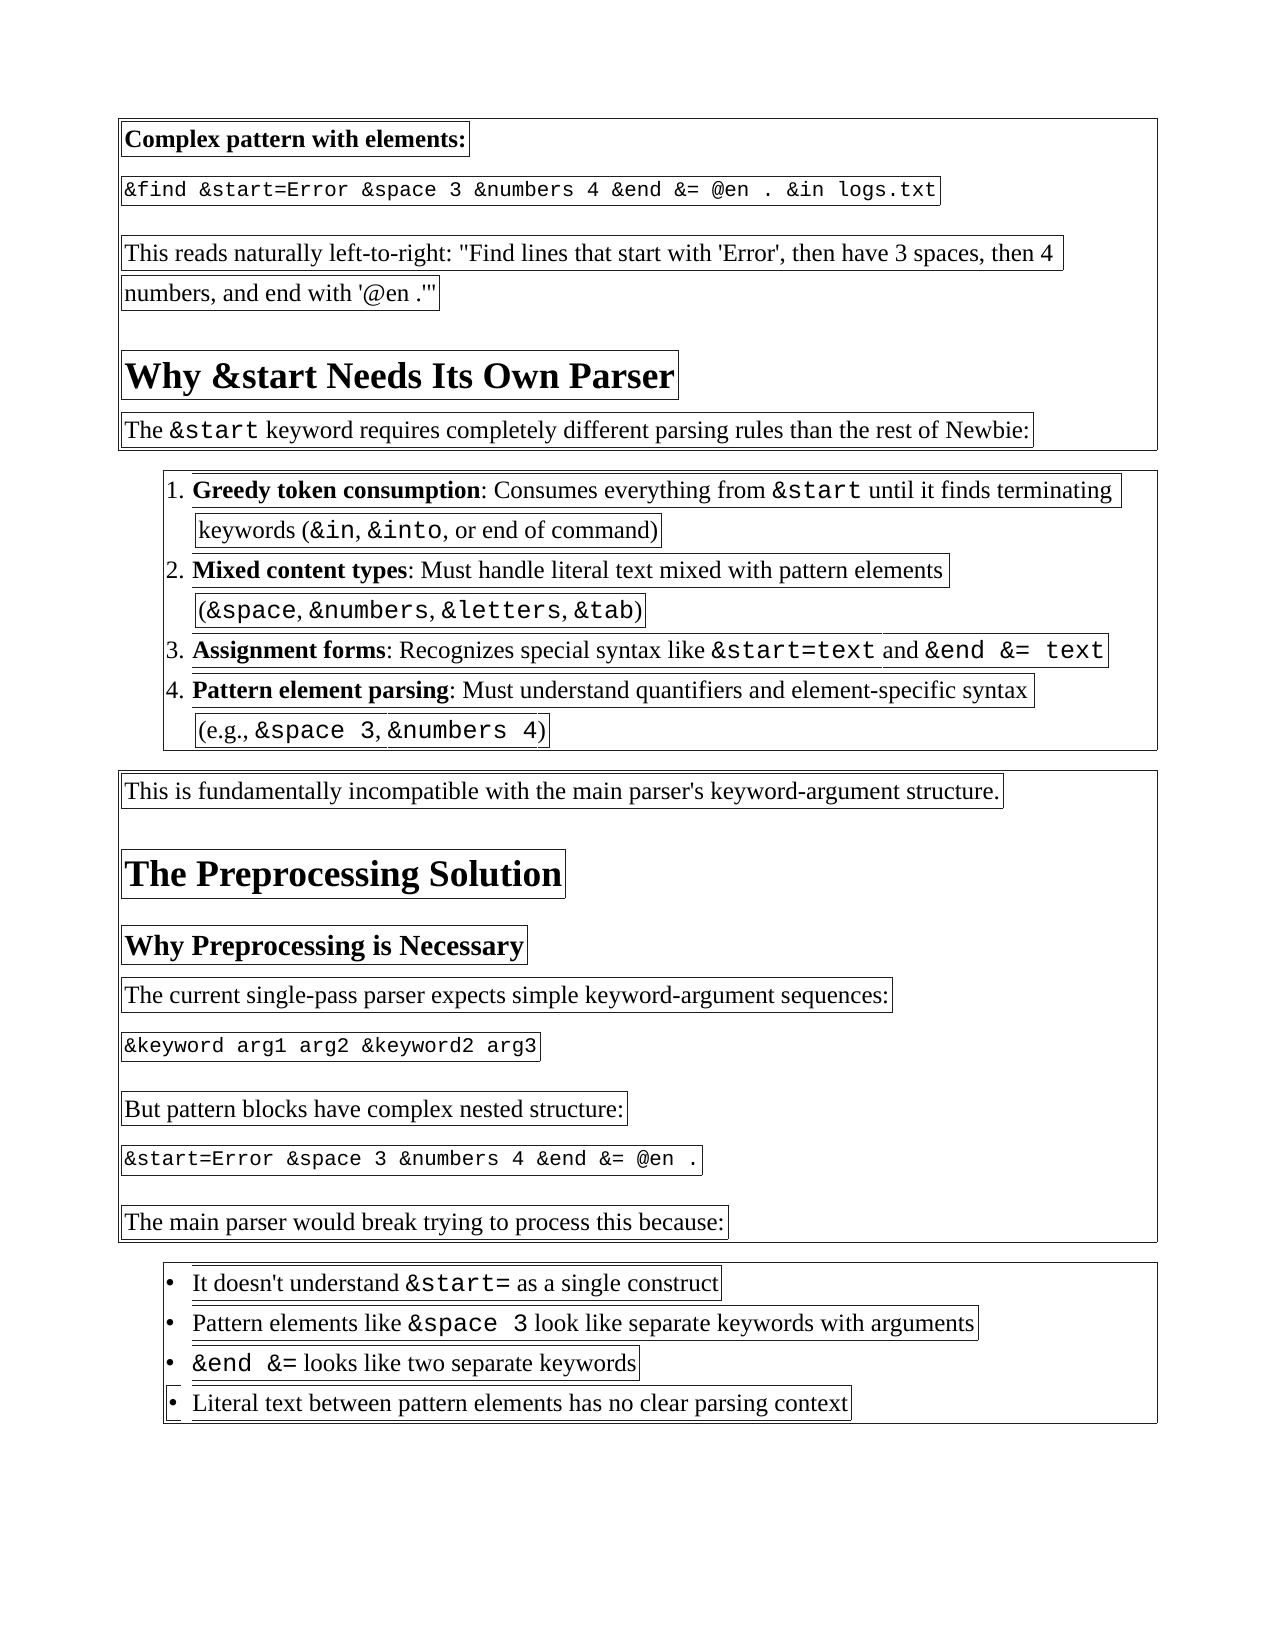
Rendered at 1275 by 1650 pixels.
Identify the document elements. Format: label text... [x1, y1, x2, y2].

text &find &start=Error &space 3 &numbers 4 &end &= @en . &in logs.txt [119, 173, 1157, 205]
list &end &= looks like two separate keywords [164, 1342, 1157, 1380]
list Mixed content types: Must handle literal text mixed with pattern elements (&space, &numbers, &letters, &tab) [164, 549, 1157, 627]
text The main parser would break trying to process this because: [119, 1201, 1157, 1242]
list Greedy token consumption: Consumes everything from &start until it finds terminating keywords (&in, &into, or end of command) [164, 471, 1157, 547]
list It doesn't understand &start= as a single construct [164, 1263, 1157, 1300]
text &keyword arg1 arg2 &keyword2 arg3 [119, 1028, 1157, 1061]
text But pattern blocks have complex nested structure: [119, 1088, 1157, 1126]
text The &start keyword requires completely different parsing rules than the rest of Newbie: [119, 409, 1157, 450]
list Pattern elements like &space 3 look like separate keywords with arguments [164, 1302, 1157, 1340]
list Pattern element parsing: Must understand quantifiers and element-specific syntax (e.g., &space 3, &numbers 4) [164, 669, 1157, 750]
text The current single-pass parser expects simple keyword-argument sequences: [119, 974, 1157, 1012]
list Literal text between pattern elements has no clear parsing context [164, 1382, 1157, 1423]
text Complex pattern with elements: [119, 119, 1157, 156]
text This is fundamentally incompatible with the main parser's keyword-argument structure. [119, 771, 1157, 808]
subtitle Why Preprocessing is Necessary [119, 922, 1157, 964]
subtitle The Preprocessing Solution [119, 846, 1157, 898]
subtitle Why &start Needs Its Own Parser [119, 347, 1157, 399]
list Assignment forms: Recognizes special syntax like &start=text and &end &= text [164, 629, 1157, 667]
text This reads naturally left-to-right: "Find lines that start with 'Error', then have 3 spaces, then 4 numbers, and end with '@en .'" [119, 232, 1157, 310]
text &start=Error &space 3 &numbers 4 &end &= @en . [119, 1142, 1157, 1175]
